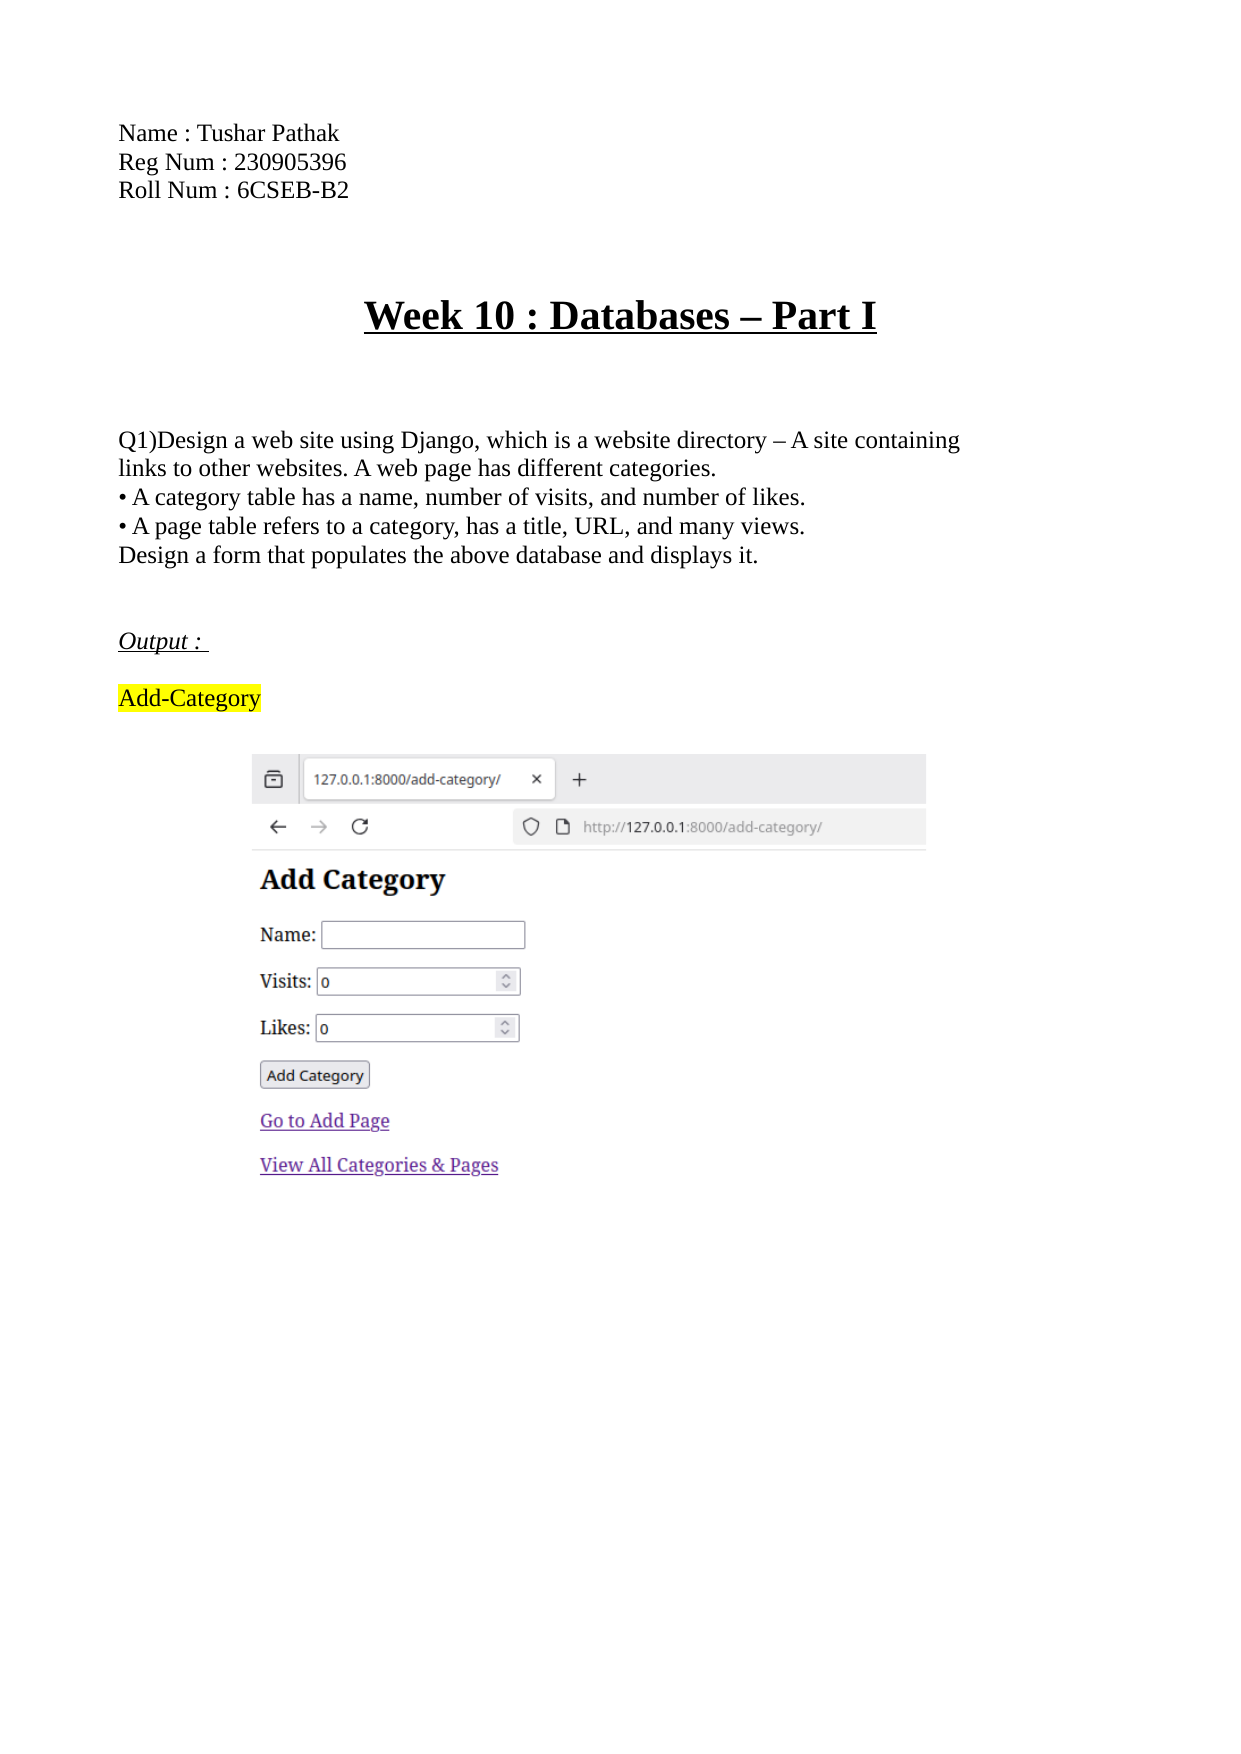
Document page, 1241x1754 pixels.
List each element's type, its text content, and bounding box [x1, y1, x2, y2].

text links to other websites. A web page has different categories. [118, 453, 1122, 482]
text Week 10 : Databases – Part I [118, 291, 1122, 338]
text Design a form that populates the above database and displays it. Output : [118, 540, 1122, 655]
text Q1)Design a web site using Django, which is a website directory – A site containing [118, 425, 1122, 453]
text • A category table has a name, number of visits, and number of likes. [118, 482, 1122, 511]
text Add-Category [118, 655, 1122, 1230]
text Name : Tushar Pathak Reg Num : 230905396 Roll Num : 6CSEB-B2 [118, 118, 1122, 204]
picture [251, 754, 927, 1216]
text • A page table refers to a category, has a title, URL, and many views. [118, 511, 1122, 540]
